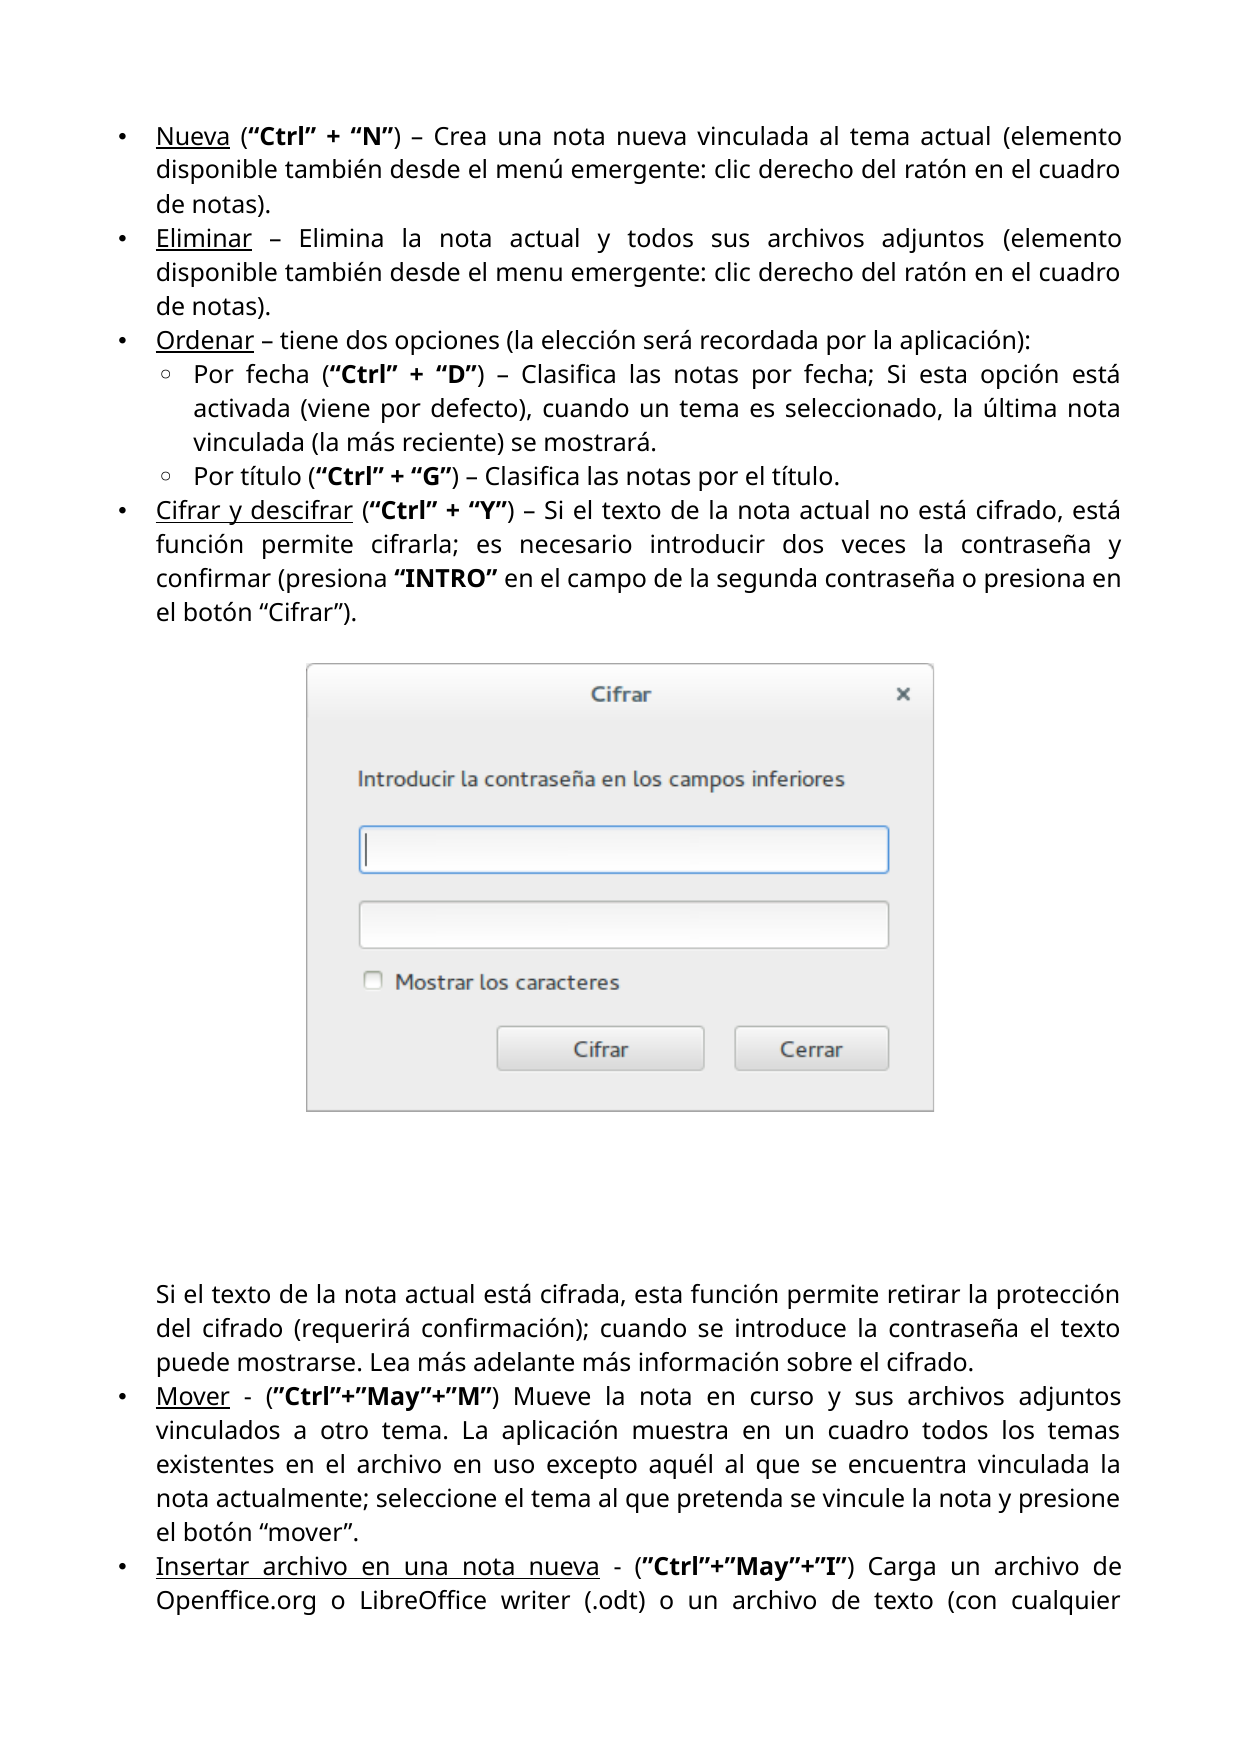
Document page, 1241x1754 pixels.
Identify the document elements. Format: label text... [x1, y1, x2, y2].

list Si el texto de la nota actual está cifrada, esta función permite retirar la protección del cifrado (requerirá confirmación); cuando se introduce la contraseña el texto puede mostrarse. Lea más adelante más información sobre el cifrado. [118, 1276, 1122, 1378]
picture [306, 663, 935, 1112]
list Por título (“Ctrl” + “G”) – Clasifica las notas por el título. [156, 459, 1122, 493]
list Eliminar – Elimina la nota actual y todos sus archivos adjuntos (elemento disponible también desde el menu emergente: clic derecho del ratón en el cuadro de notas). [118, 220, 1122, 322]
list Por fecha (“Ctrl” + “D”) – Clasifica las notas por fecha; Si esta opción está activada (viene por defecto), cuando un tema es seleccionado, la última nota vinculada (la más reciente) se mostrará. [156, 357, 1122, 459]
list Ordenar – tiene dos opciones (la elección será recordada por la aplicación): [118, 322, 1122, 357]
list Mover - (”Ctrl”+”May”+”M”) Mueve la nota en curso y sus archivos adjuntos vinculados a otro tema. La aplicación muestra en un cuadro todos los temas existentes en el archivo en uso excepto aquél al que se encuentra vinculada la nota actualmente; seleccione el tema al que pretenda se vincule la nota y presione el botón “mover”. [118, 1378, 1122, 1549]
list Nueva (“Ctrl” + “N”) – Crea una nota nueva vinculada al tema actual (elemento disponible también desde el menú emergente: clic derecho del ratón en el cuadro de notas). [118, 118, 1122, 220]
list Cifrar y descifrar (“Ctrl” + “Y”) – Si el texto de la nota actual no está cifrado, está función permite cifrarla; es necesario introducir dos veces la contraseña y confirmar (presiona “INTRO” en el campo de la segunda contraseña o presiona en el botón “Cifrar”). [118, 493, 1122, 629]
list Insertar archivo en una nota nueva - (”Ctrl”+”May”+”I”) Carga un archivo de Openffice.org o LibreOffice writer (.odt) o un archivo de texto (con cualquier [118, 1549, 1122, 1617]
